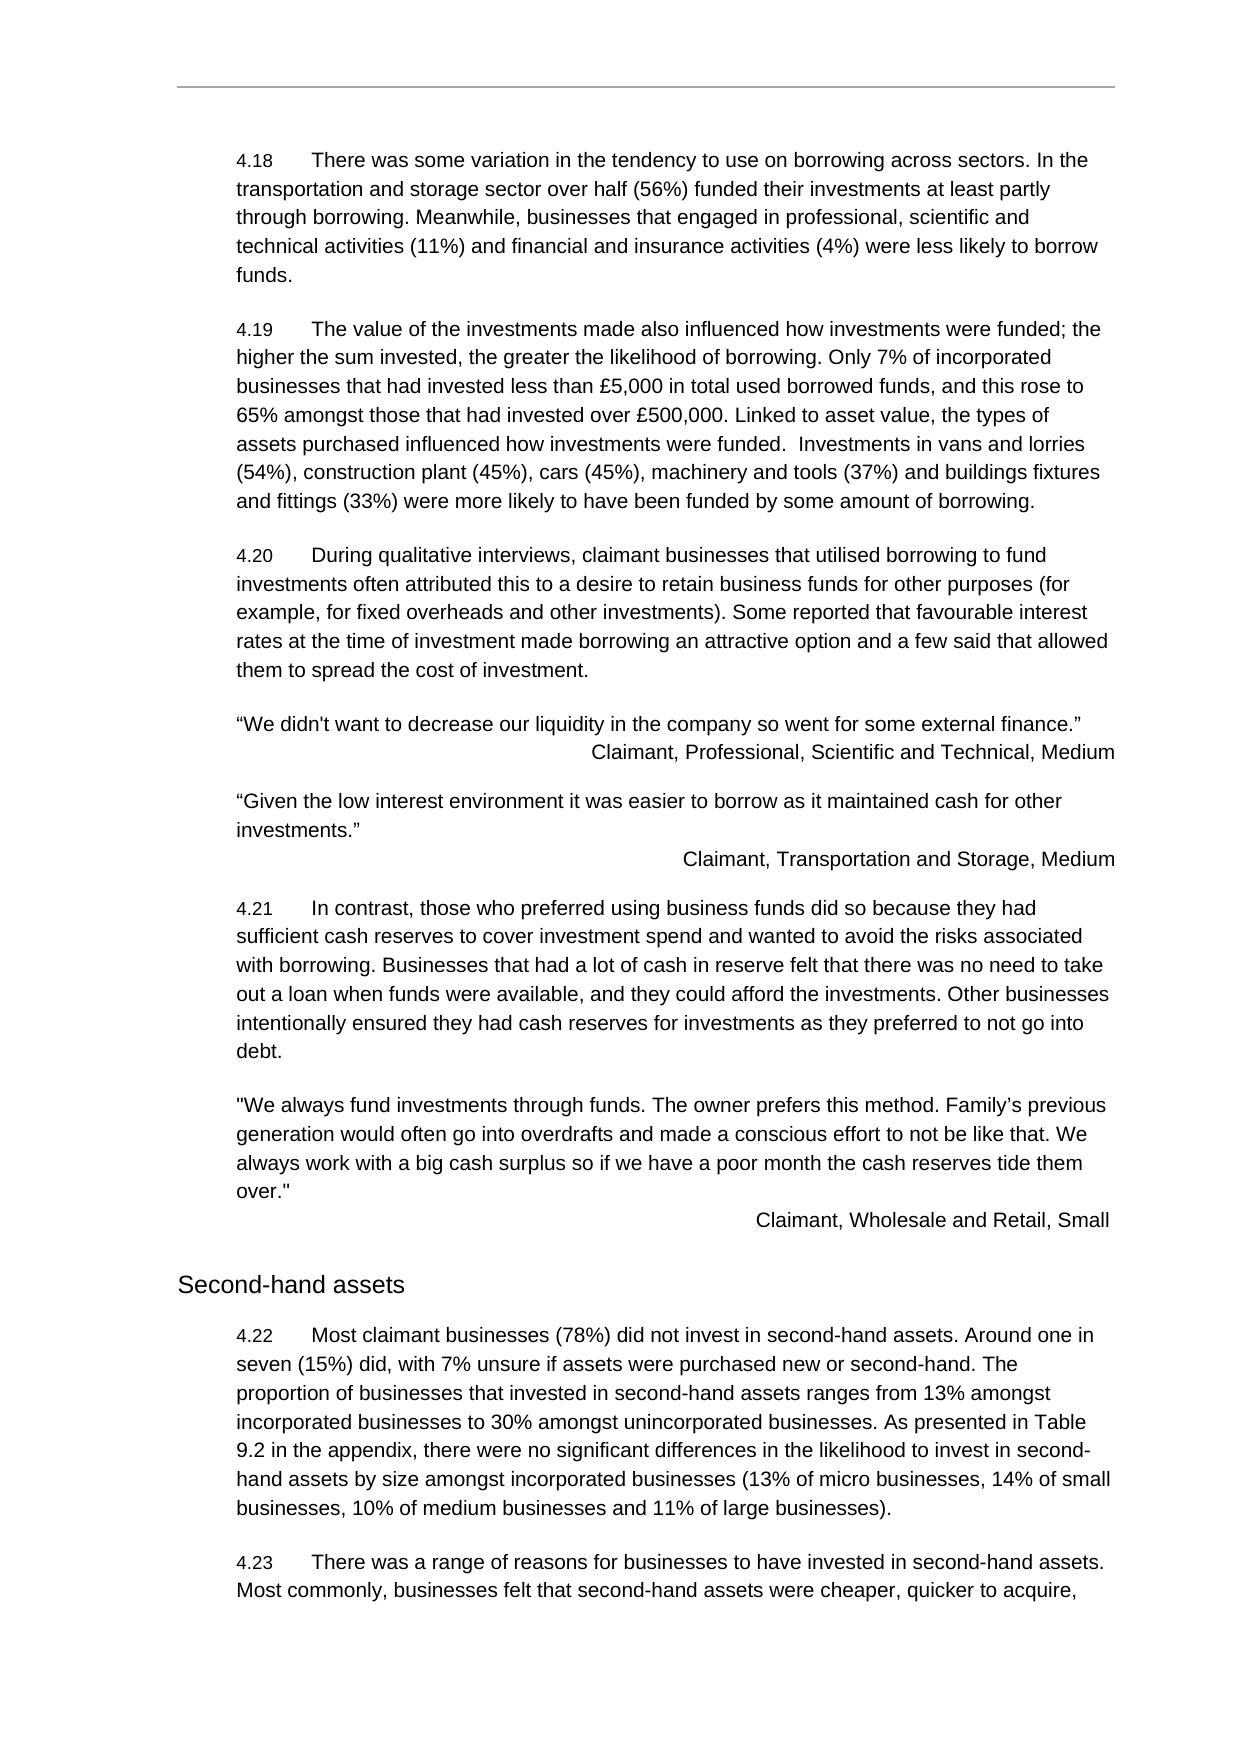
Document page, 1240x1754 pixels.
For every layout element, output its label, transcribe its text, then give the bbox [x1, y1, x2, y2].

text "We always fund investments through funds. The owner prefers this method. Family’s previous generation would often go into overdrafts and made a conscious effort to not be like that. We always work with a big cash surplus so if we have a poor month the cash reserves tide them over." [236, 1093, 1115, 1203]
list There was a range of reasons for businesses to have invested in second-hand assets. Most commonly, businesses felt that second-hand assets were cheaper, quicker to acquire, and more environmentally friendly than new assets. Second-hand assets were a good alternative for businesses that were otherwise unable to afford the brand-new option. [236, 1549, 1115, 1602]
list During qualitative interviews, claimant businesses that utilised borrowing to fund investments often attributed this to a desire to retain business funds for other purposes (for example, for fixed overheads and other investments). Some reported that favourable interest rates at the time of investment made borrowing an attractive option and a few said that allowed them to spread the cost of investment. [236, 543, 1115, 682]
list In contrast, those who preferred using business funds did so because they had sufficient cash reserves to cover investment spend and wanted to avoid the risks associated with borrowing. Businesses that had a lot of cash in reserve felt that there was no need to take out a loan when funds were available, and they could afford the investments. Other businesses intentionally ensured they had cash reserves for investments as they preferred to not go into debt. [236, 896, 1115, 1063]
text “Given the low interest environment it was easier to borrow as it maintained cash for other investments.” [236, 789, 1115, 842]
list Most claimant businesses (78%) did not invest in second-hand assets. Around one in seven (15%) did, with 7% unsure if assets were purchased new or second-hand. The proportion of businesses that invested in second-hand assets ranges from 13% amongst incorporated businesses to 30% amongst unincorporated businesses. As presented in Table 9.2 in the appendix, there were no significant differences in the likelihood to invest in second-hand assets by size amongst incorporated businesses (13% of micro businesses, 14% of small businesses, 10% of medium businesses and 11% of large businesses). [236, 1323, 1115, 1520]
text Claimant, Transportation and Storage, Medium [177, 847, 1115, 871]
text Claimant, Wholesale and Retail, Small [177, 1208, 1115, 1232]
text Claimant, Professional, Scientific and Technical, Medium [177, 740, 1115, 764]
text “We didn't want to decrease our liquidity in the company so went for some external finance.” [236, 711, 1115, 735]
subtitle Second-hand assets [177, 1269, 1115, 1298]
list The value of the investments made also influenced how investments were funded; the higher the sum invested, the greater the likelihood of borrowing. Only 7% of incorporated businesses that had invested less than £5,000 in total used borrowed funds, and this rose to 65% amongst those that had invested over £500,000. Linked to asset value, the types of assets purchased influenced how investments were funded. Investments in vans and lorries (54%), construction plant (45%), cars (45%), machinery and tools (37%) and buildings fixtures and fittings (33%) were more likely to have been funded by some amount of borrowing. [236, 316, 1115, 513]
list There was some variation in the tendency to use on borrowing across sectors. In the transportation and storage sector over half (56%) funded their investments at least partly through borrowing. Meanwhile, businesses that engaged in professional, scientific and technical activities (11%) and financial and insurance activities (4%) were less likely to borrow funds. [236, 148, 1115, 287]
